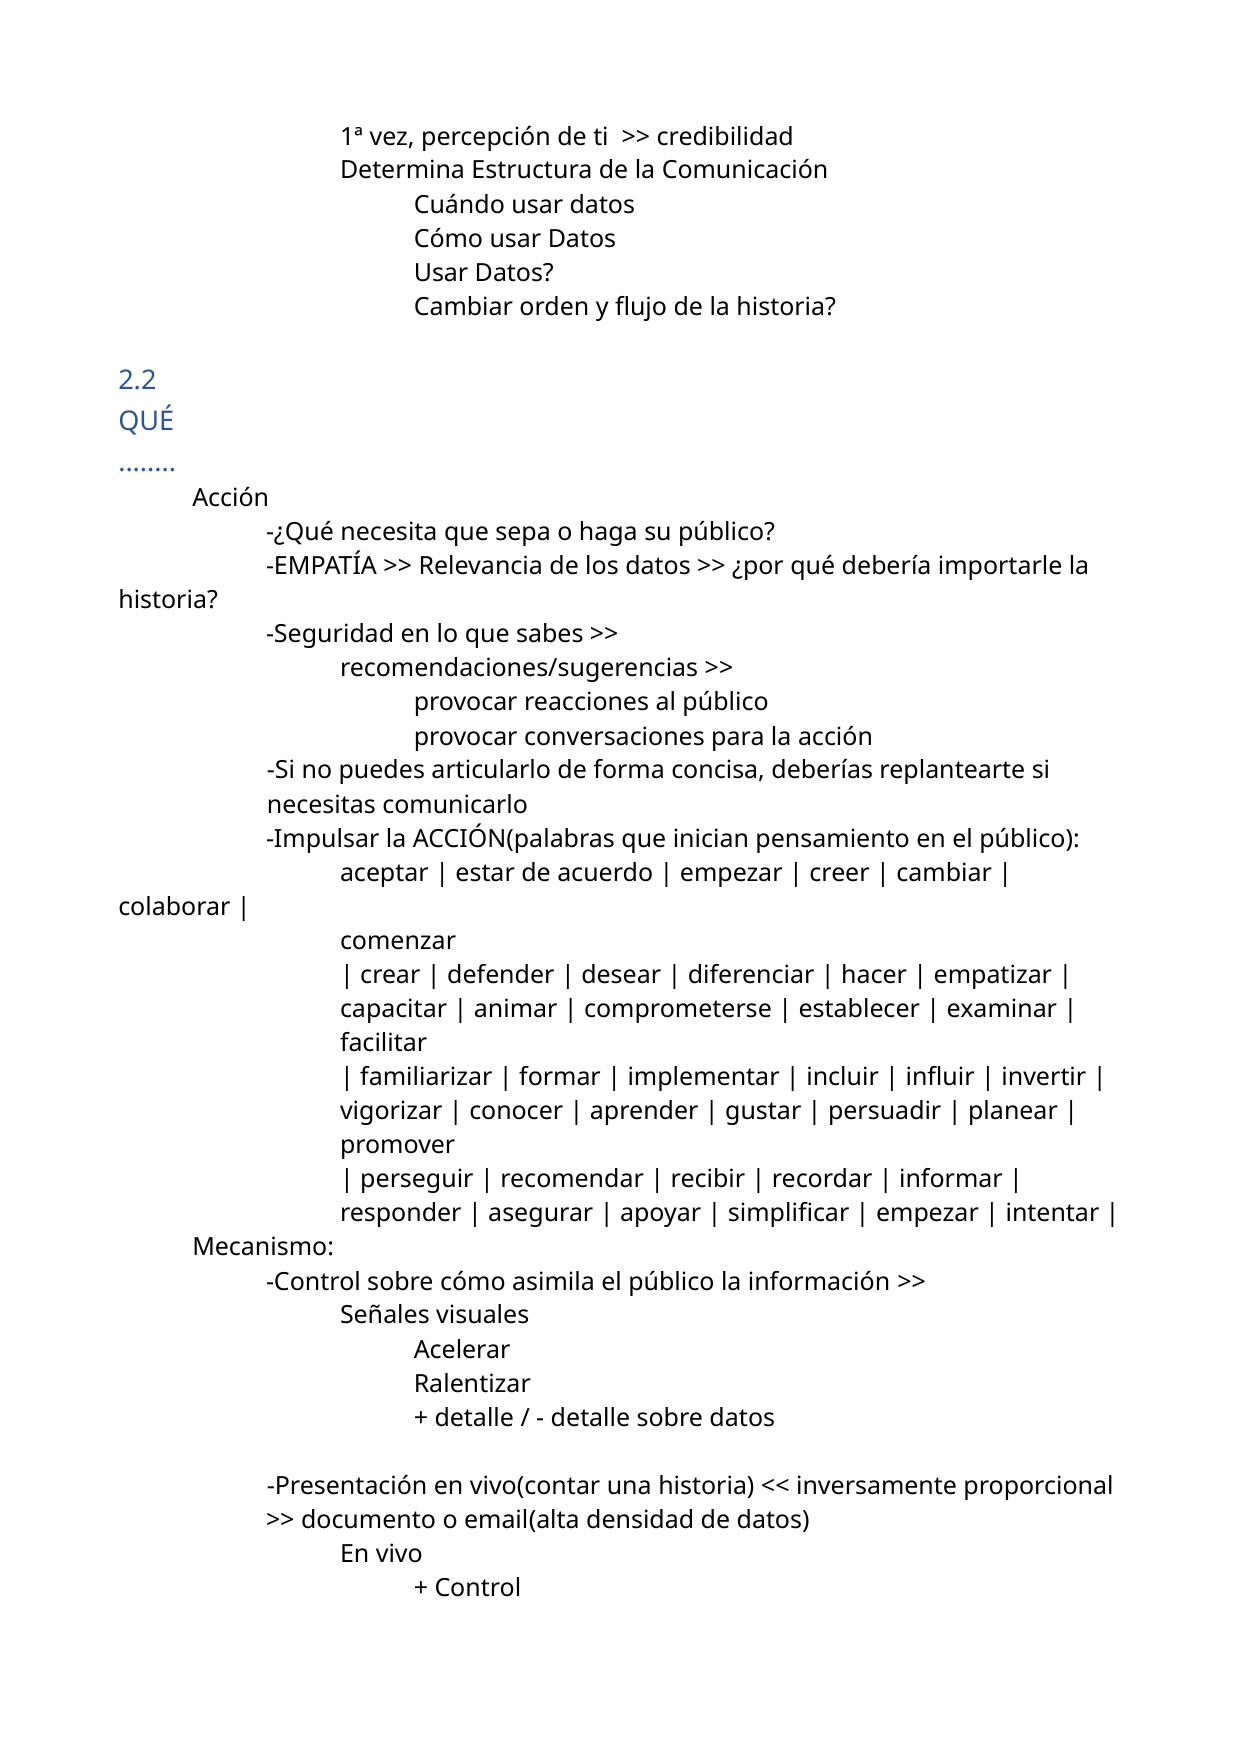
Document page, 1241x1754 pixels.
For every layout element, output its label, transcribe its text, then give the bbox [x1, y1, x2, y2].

text aceptar | estar de acuerdo | empezar | creer | cambiar | colaborar | [118, 854, 1122, 922]
text recomendaciones/sugerencias >> [118, 650, 1122, 684]
text -¿Qué necesita que sepa o haga su público?​ [118, 514, 1122, 548]
text En vivo [118, 1536, 1122, 1570]
text Señales visuales [118, 1297, 1122, 1331]
text + Control [118, 1570, 1122, 1604]
text Usar Datos? [118, 254, 1122, 288]
text Cuándo usar datos [118, 186, 1122, 220]
text provocar reacciones al público​ [118, 684, 1122, 718]
text | crear | defender | desear | diferenciar | hacer | empatizar | [118, 957, 1122, 991]
text -EMPATÍA >> Relevancia de los datos >> ¿por qué debería importarle la historia? [118, 548, 1122, 616]
text Cambiar orden y flujo de la historia? [118, 288, 1122, 322]
text -Seguridad en lo que sabes >> [118, 616, 1122, 650]
text -Presentación en vivo(contar una historia) << inversamente proporcional >> documento o email​(alta densidad de datos) [266, 1467, 1122, 1536]
text vigorizar | conocer | aprender | gustar | persuadir | planear | [118, 1093, 1122, 1127]
text Acción [118, 480, 1122, 514]
text -Impulsar la ACCIÓN(palabras que inician pensamiento en el público): [118, 820, 1122, 854]
text + detalle / - detalle sobre datos [118, 1399, 1122, 1433]
subtitle ........ [118, 443, 1122, 480]
text facilitar [118, 1025, 1122, 1059]
text promover [118, 1127, 1122, 1161]
text -Si no puedes articularlo de forma concisa, deberías replantearte si necesitas comunicarlo [267, 752, 1122, 820]
text | familiarizar | formar | implementar | incluir | influir | invertir | [118, 1059, 1122, 1093]
text responder | asegurar | apoyar | simplificar | empezar | intentar | [118, 1195, 1122, 1229]
text Cómo usar Datos [118, 220, 1122, 254]
text | perseguir | recomendar | recibir | recordar | informar | [118, 1161, 1122, 1195]
subtitle QUÉ [118, 402, 1122, 439]
text Determina Estructura de la Comunicación [118, 152, 1122, 186]
text -Control sobre cómo asimila el público la información​ >> [118, 1263, 1122, 1297]
text Mecanismo: [118, 1229, 1122, 1263]
text 1ª vez, percepción de ti >> credibilidad​ [118, 118, 1122, 152]
text provocar conversaciones para la acción [118, 718, 1122, 752]
text Ralentizar [118, 1365, 1122, 1399]
text Acelerar [118, 1331, 1122, 1365]
text capacitar | animar | comprometerse | establecer | examinar | [118, 991, 1122, 1025]
text comenzar [118, 922, 1122, 957]
subtitle 2.2 [118, 361, 1122, 398]
